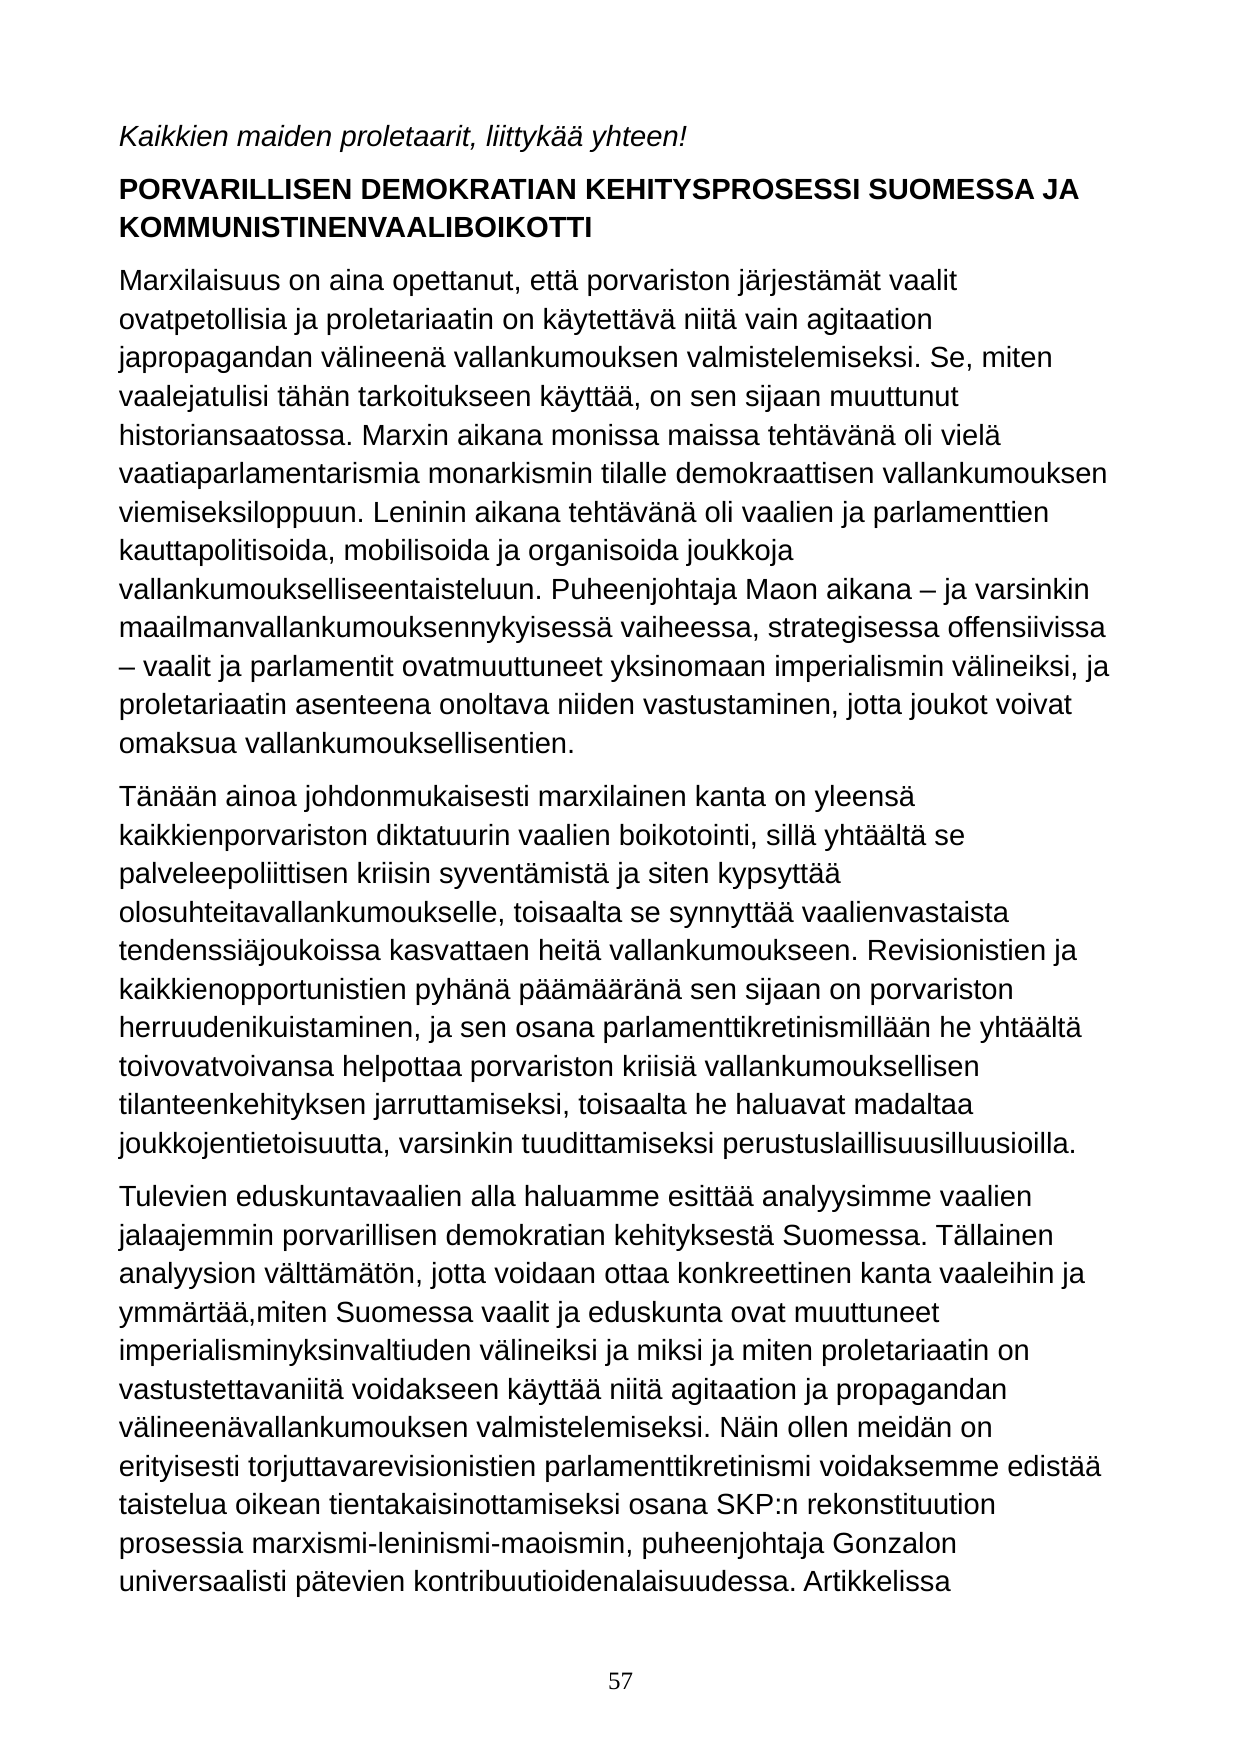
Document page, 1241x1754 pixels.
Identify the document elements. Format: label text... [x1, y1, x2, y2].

text Tulevien eduskuntavaalien alla haluamme esittää analyysimme vaalien jalaajemmin porvarillisen demokratian kehityksestä Suomessa. Tällainen analyysion välttämätön, jotta voidaan ottaa konkreettinen kanta vaaleihin ja ymmärtää,miten Suomessa vaalit ja eduskunta ovat muuttuneet imperialisminyksinvaltiuden välineiksi ja miksi ja miten proletariaatin on vastustettavaniitä voidakseen käyttää niitä agitaation ja propagandan välineenävallankumouksen valmistelemiseksi. Näin ollen meidän on erityisesti torjuttavarevisionistien parlamenttikretinismi voidaksemme edistää taistelua oikean tientakaisinottamiseksi osana SKP:n rekonstituution prosessia marxismi-leninismi-maoismin, puheenjohtaja Gonzalon universaalisti pätevien kontribuutioidenalaisuudessa. Artikkelissa [118, 1179, 1122, 1598]
text Kaikkien maiden proletaarit, liittykää yhteen! [118, 118, 1122, 152]
text Tänään ainoa johdonmukaisesti marxilainen kanta on yleensä kaikkienporvariston diktatuurin vaalien boikotointi, sillä yhtäältä se palveleepoliittisen kriisin syventämistä ja siten kypsyttää olosuhteitavallankumoukselle, toisaalta se synnyttää vaalienvastaista tendenssiäjoukoissa kasvattaen heitä vallankumoukseen. Revisionistien ja kaikkienopportunistien pyhänä päämääränä sen sijaan on porvariston herruudenikuistaminen, ja sen osana parlamenttikretinismillään he yhtäältä toivovatvoivansa helpottaa porvariston kriisiä vallankumouksellisen tilanteenkehityksen jarruttamiseksi, toisaalta he haluavat madaltaa joukkojentietoisuutta, varsinkin tuudittamiseksi perustuslaillisuusilluusioilla. [118, 779, 1122, 1159]
text PORVARILLISEN DEMOKRATIAN KEHITYSPROSESSI SUOMESSA JA KOMMUNISTINENVAALIBOIKOTTI [118, 172, 1122, 244]
text Marxilaisuus on aina opettanut, että porvariston järjestämät vaalit ovatpetollisia ja proletariaatin on käytettävä niitä vain agitaation japropagandan välineenä vallankumouksen valmistelemiseksi. Se, miten vaalejatulisi tähän tarkoitukseen käyttää, on sen sijaan muuttunut historiansaatossa. Marxin aikana monissa maissa tehtävänä oli vielä vaatiaparlamentarismia monarkismin tilalle demokraattisen vallankumouksen viemiseksiloppuun. Leninin aikana tehtävänä oli vaalien ja parlamenttien kauttapolitisoida, mobilisoida ja organisoida joukkoja vallankumoukselliseentaisteluun. Puheenjohtaja Maon aikana – ja varsinkin maailmanvallankumouksennykyisessä vaiheessa, strategisessa offensiivissa – vaalit ja parlamentit ovatmuuttuneet yksinomaan imperialismin välineiksi, ja proletariaatin asenteena onoltava niiden vastustaminen, jotta joukot voivat omaksua vallankumouksellisentien. [118, 263, 1122, 759]
